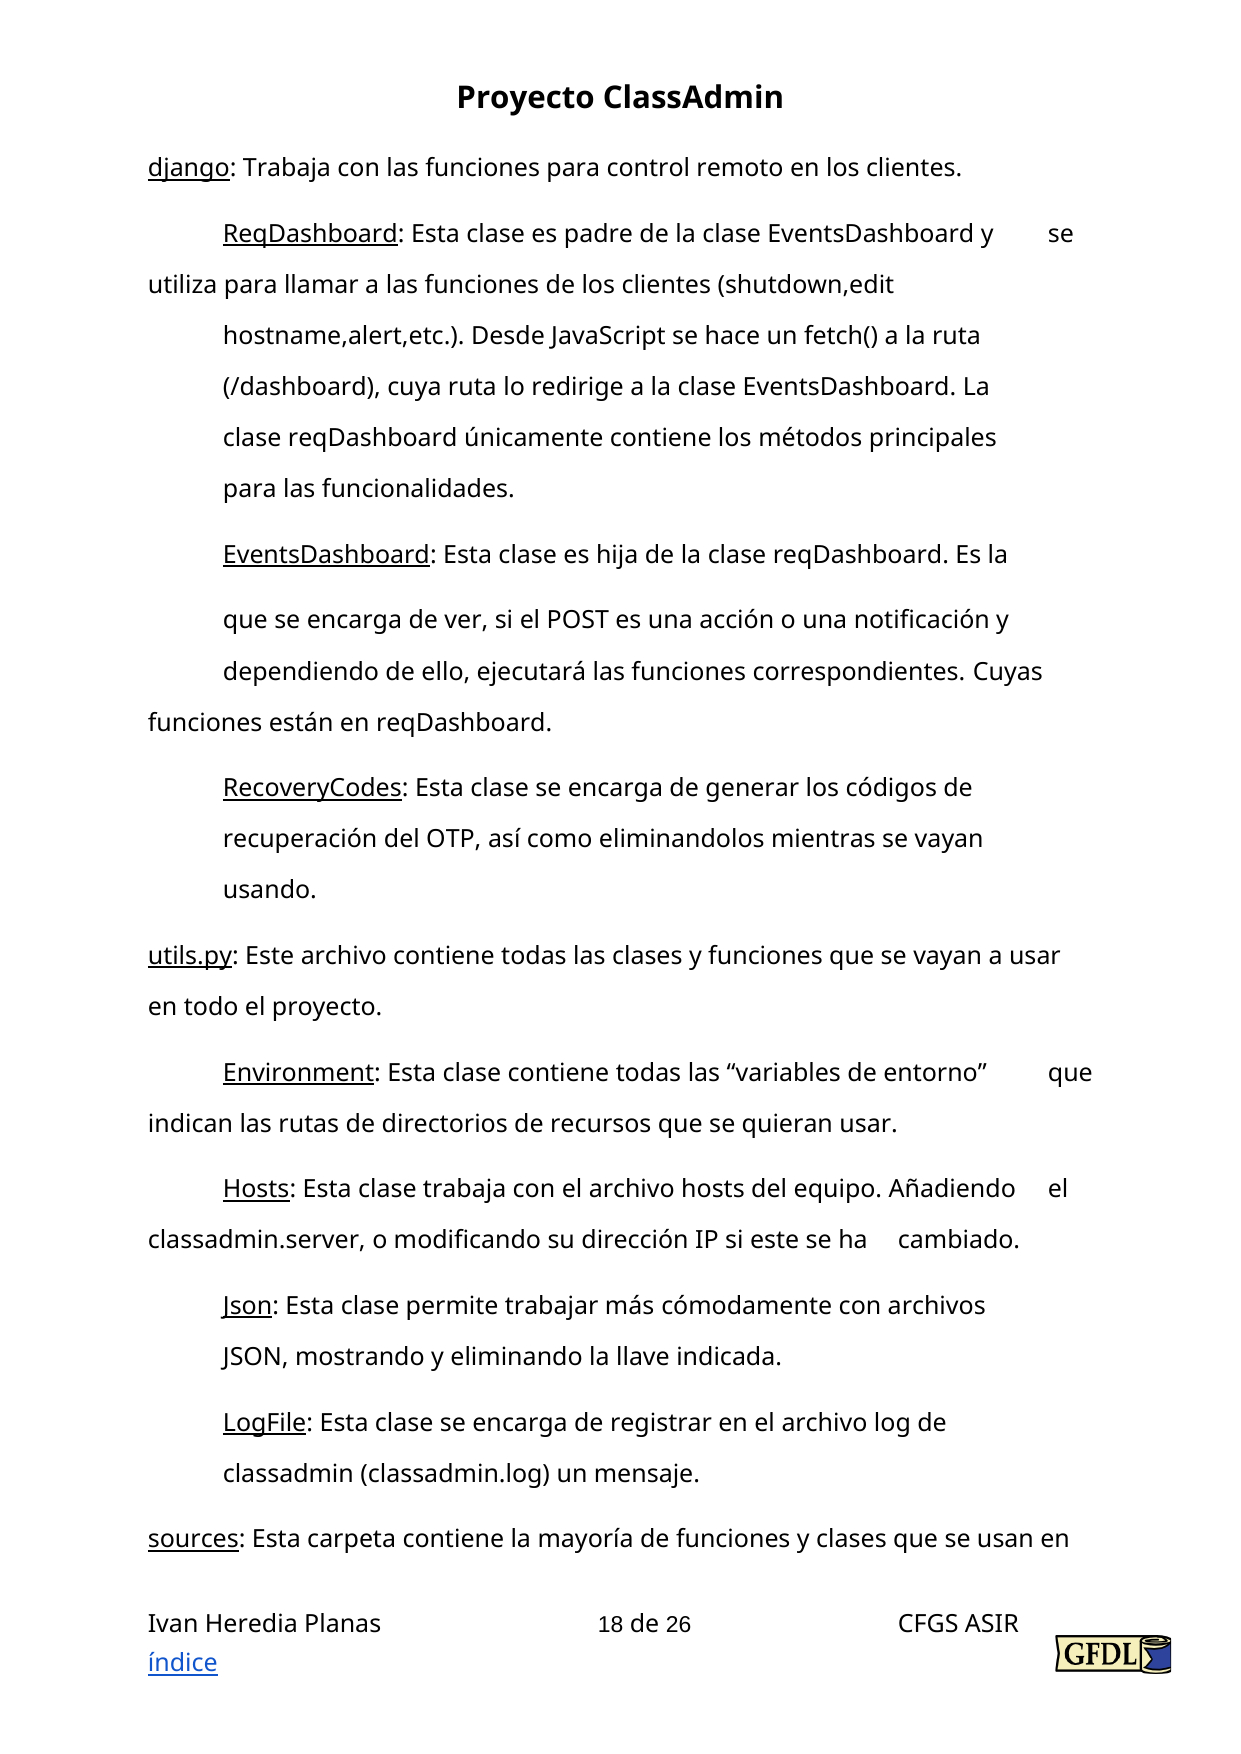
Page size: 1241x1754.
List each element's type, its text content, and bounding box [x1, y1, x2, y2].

text Hosts: Esta clase trabaja con el archivo hosts del equipo. Añadiendo el classadmin.server, o modificando su dirección IP si este se ha cambiado. [148, 1171, 1093, 1256]
text LogFile: Esta clase se encarga de registrar en el archivo log de classadmin (classadmin.log) un mensaje. [148, 1404, 1093, 1489]
text django: Trabaja con las funciones para control remoto en los clientes. [148, 150, 1093, 184]
text Environment: Esta clase contiene todas las “variables de entorno” que indican las rutas de directorios de recursos que se quieran usar. [148, 1054, 1093, 1139]
text que se encarga de ver, si el POST es una acción o una notificación y dependiendo de ello, ejecutará las funciones correspondientes. Cuyas funciones están en reqDashboard. [148, 602, 1093, 738]
text sources: Esta carpeta contiene la mayoría de funciones y clases que se usan en [148, 1521, 1093, 1555]
text utils.py: Este archivo contiene todas las clases y funciones que se vayan a usar en todo el proyecto. [148, 937, 1093, 1023]
picture [1055, 1635, 1172, 1674]
text ReqDashboard: Esta clase es padre de la clase EventsDashboard y se utiliza para llamar a las funciones de los clientes (shutdown,edit hostname,alert,etc.). Desde JavaScript se hace un fetch() a la ruta (/dashboard), cuya ruta lo redirige a la clase EventsDashboard. La clase reqDashboard únicamente contiene los métodos principales para las funcionalidades. [148, 216, 1093, 505]
text Json: Esta clase permite trabajar más cómodamente con archivos JSON, mostrando y eliminando la llave indicada. [148, 1287, 1093, 1373]
text RecoveryCodes: Esta clase se encarga de generar los códigos de recuperación del OTP, así como eliminandolos mientras se vayan usando. [148, 770, 1093, 906]
text EventsDashboard: Esta clase es hija de la clase reqDashboard. Es la [148, 536, 1093, 571]
